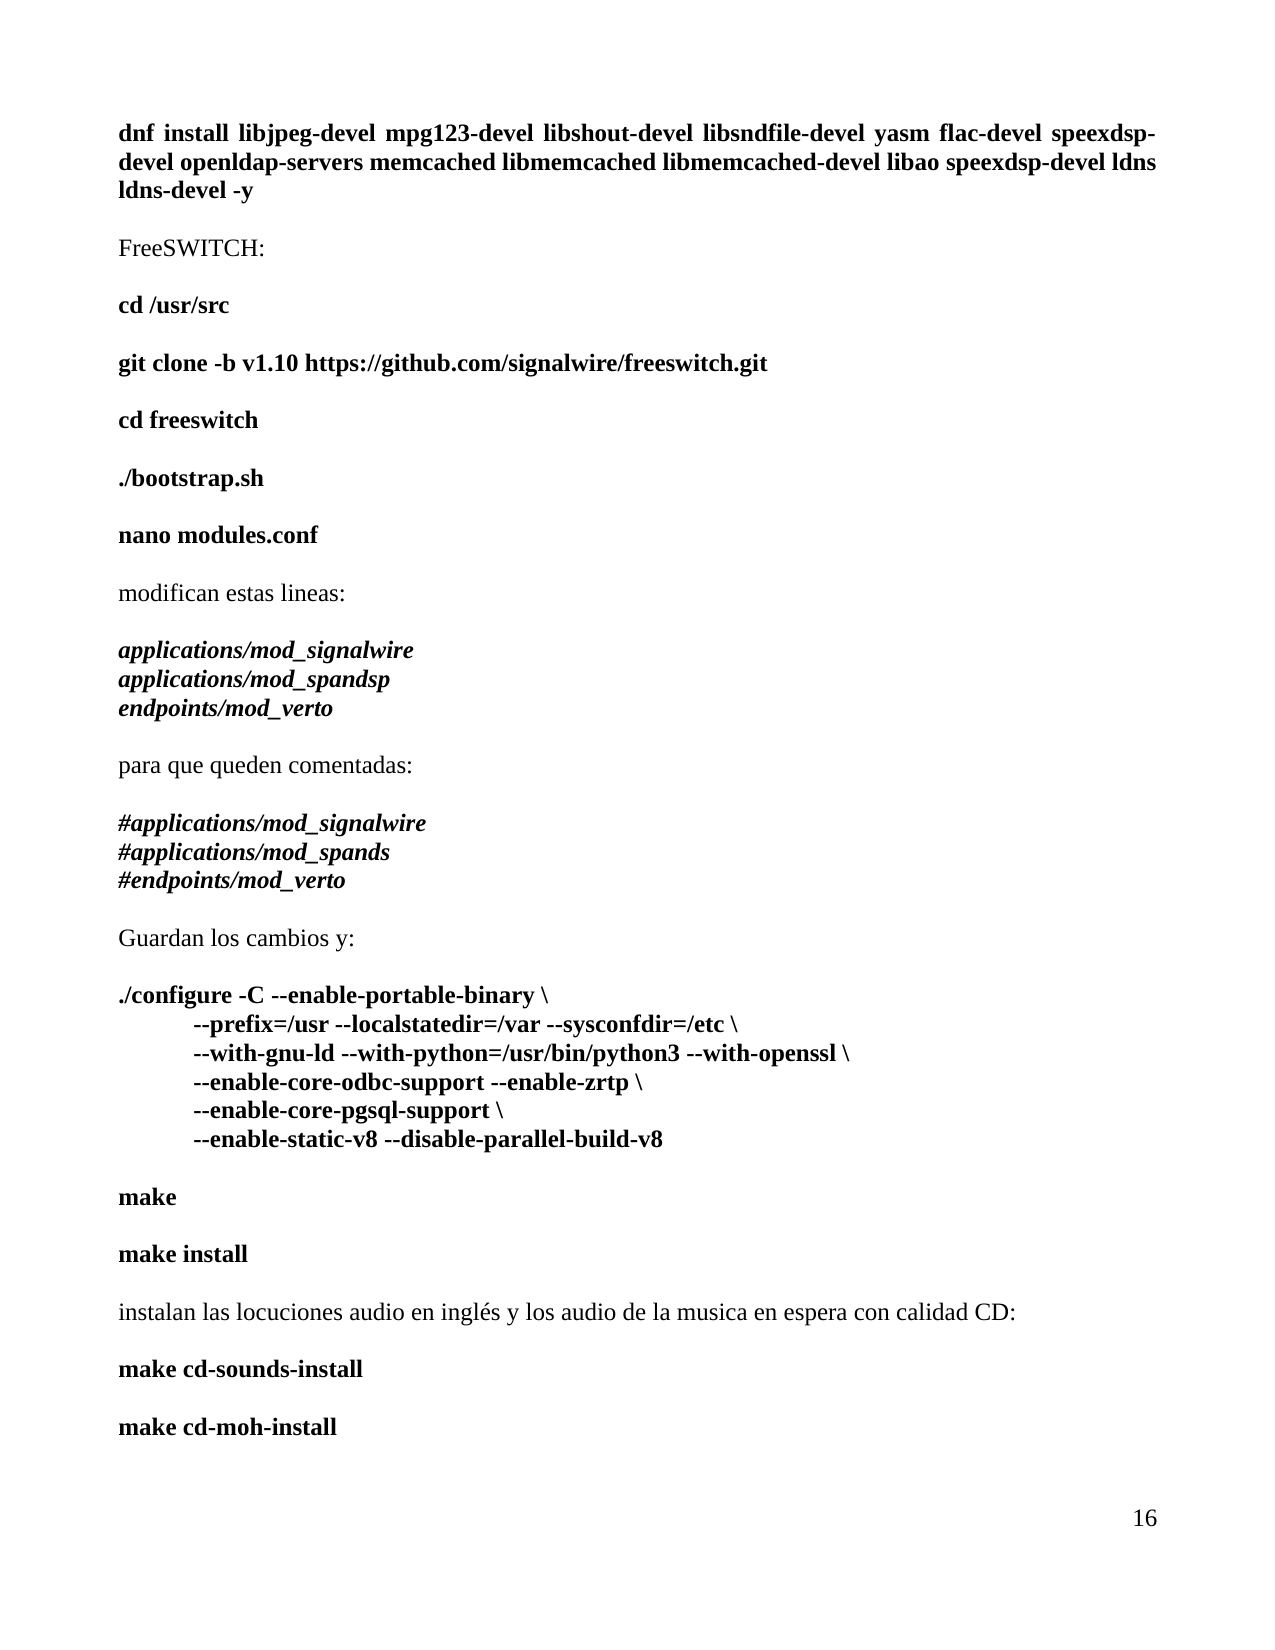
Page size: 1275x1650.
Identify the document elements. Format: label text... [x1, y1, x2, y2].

text applications/mod_spandsp [118, 664, 1157, 693]
text FreeSWITCH: [118, 233, 1157, 262]
text make cd-sounds-install [118, 1354, 1157, 1383]
text #endpoints/mod_verto [118, 866, 1157, 894]
text ./bootstrap.sh [118, 463, 1157, 492]
text --enable-core-odbc-support --enable-zrtp \ [118, 1067, 1157, 1096]
text #applications/mod_spands [118, 837, 1157, 866]
text dnf install libjpeg-devel mpg123-devel libshout-devel libsndfile-devel yasm flac-devel speexdsp-devel openldap-servers memcached libmemcached libmemcached-devel libao speexdsp-devel ldns ldns-devel -y [118, 118, 1157, 204]
text Guardan los cambios y: [118, 923, 1157, 952]
text modifican estas lineas: [118, 578, 1157, 607]
text make [118, 1182, 1157, 1211]
text --prefix=/usr --localstatedir=/var --sysconfdir=/etc \ [118, 1009, 1157, 1038]
text make cd-moh-install [118, 1412, 1157, 1441]
text applications/mod_signalwire [118, 636, 1157, 664]
text ./configure -C --enable-portable-binary \ [118, 981, 1157, 1009]
text #applications/mod_signalwire [118, 808, 1157, 837]
text instalan las locuciones audio en inglés y los audio de la musica en espera con calidad CD: [118, 1297, 1157, 1326]
text --enable-core-pgsql-support \ [118, 1096, 1157, 1124]
text make install [118, 1239, 1157, 1268]
text --with-gnu-ld --with-python=/usr/bin/python3 --with-openssl \ [118, 1038, 1157, 1067]
text cd freeswitch [118, 406, 1157, 434]
text para que queden comentadas: [118, 751, 1157, 779]
text cd /usr/src [118, 291, 1157, 319]
text --enable-static-v8 --disable-parallel-build-v8 [118, 1124, 1157, 1153]
text git clone -b v1.10 https://github.com/signalwire/freeswitch.git [118, 348, 1157, 377]
text nano modules.conf [118, 521, 1157, 549]
text endpoints/mod_verto [118, 693, 1157, 722]
